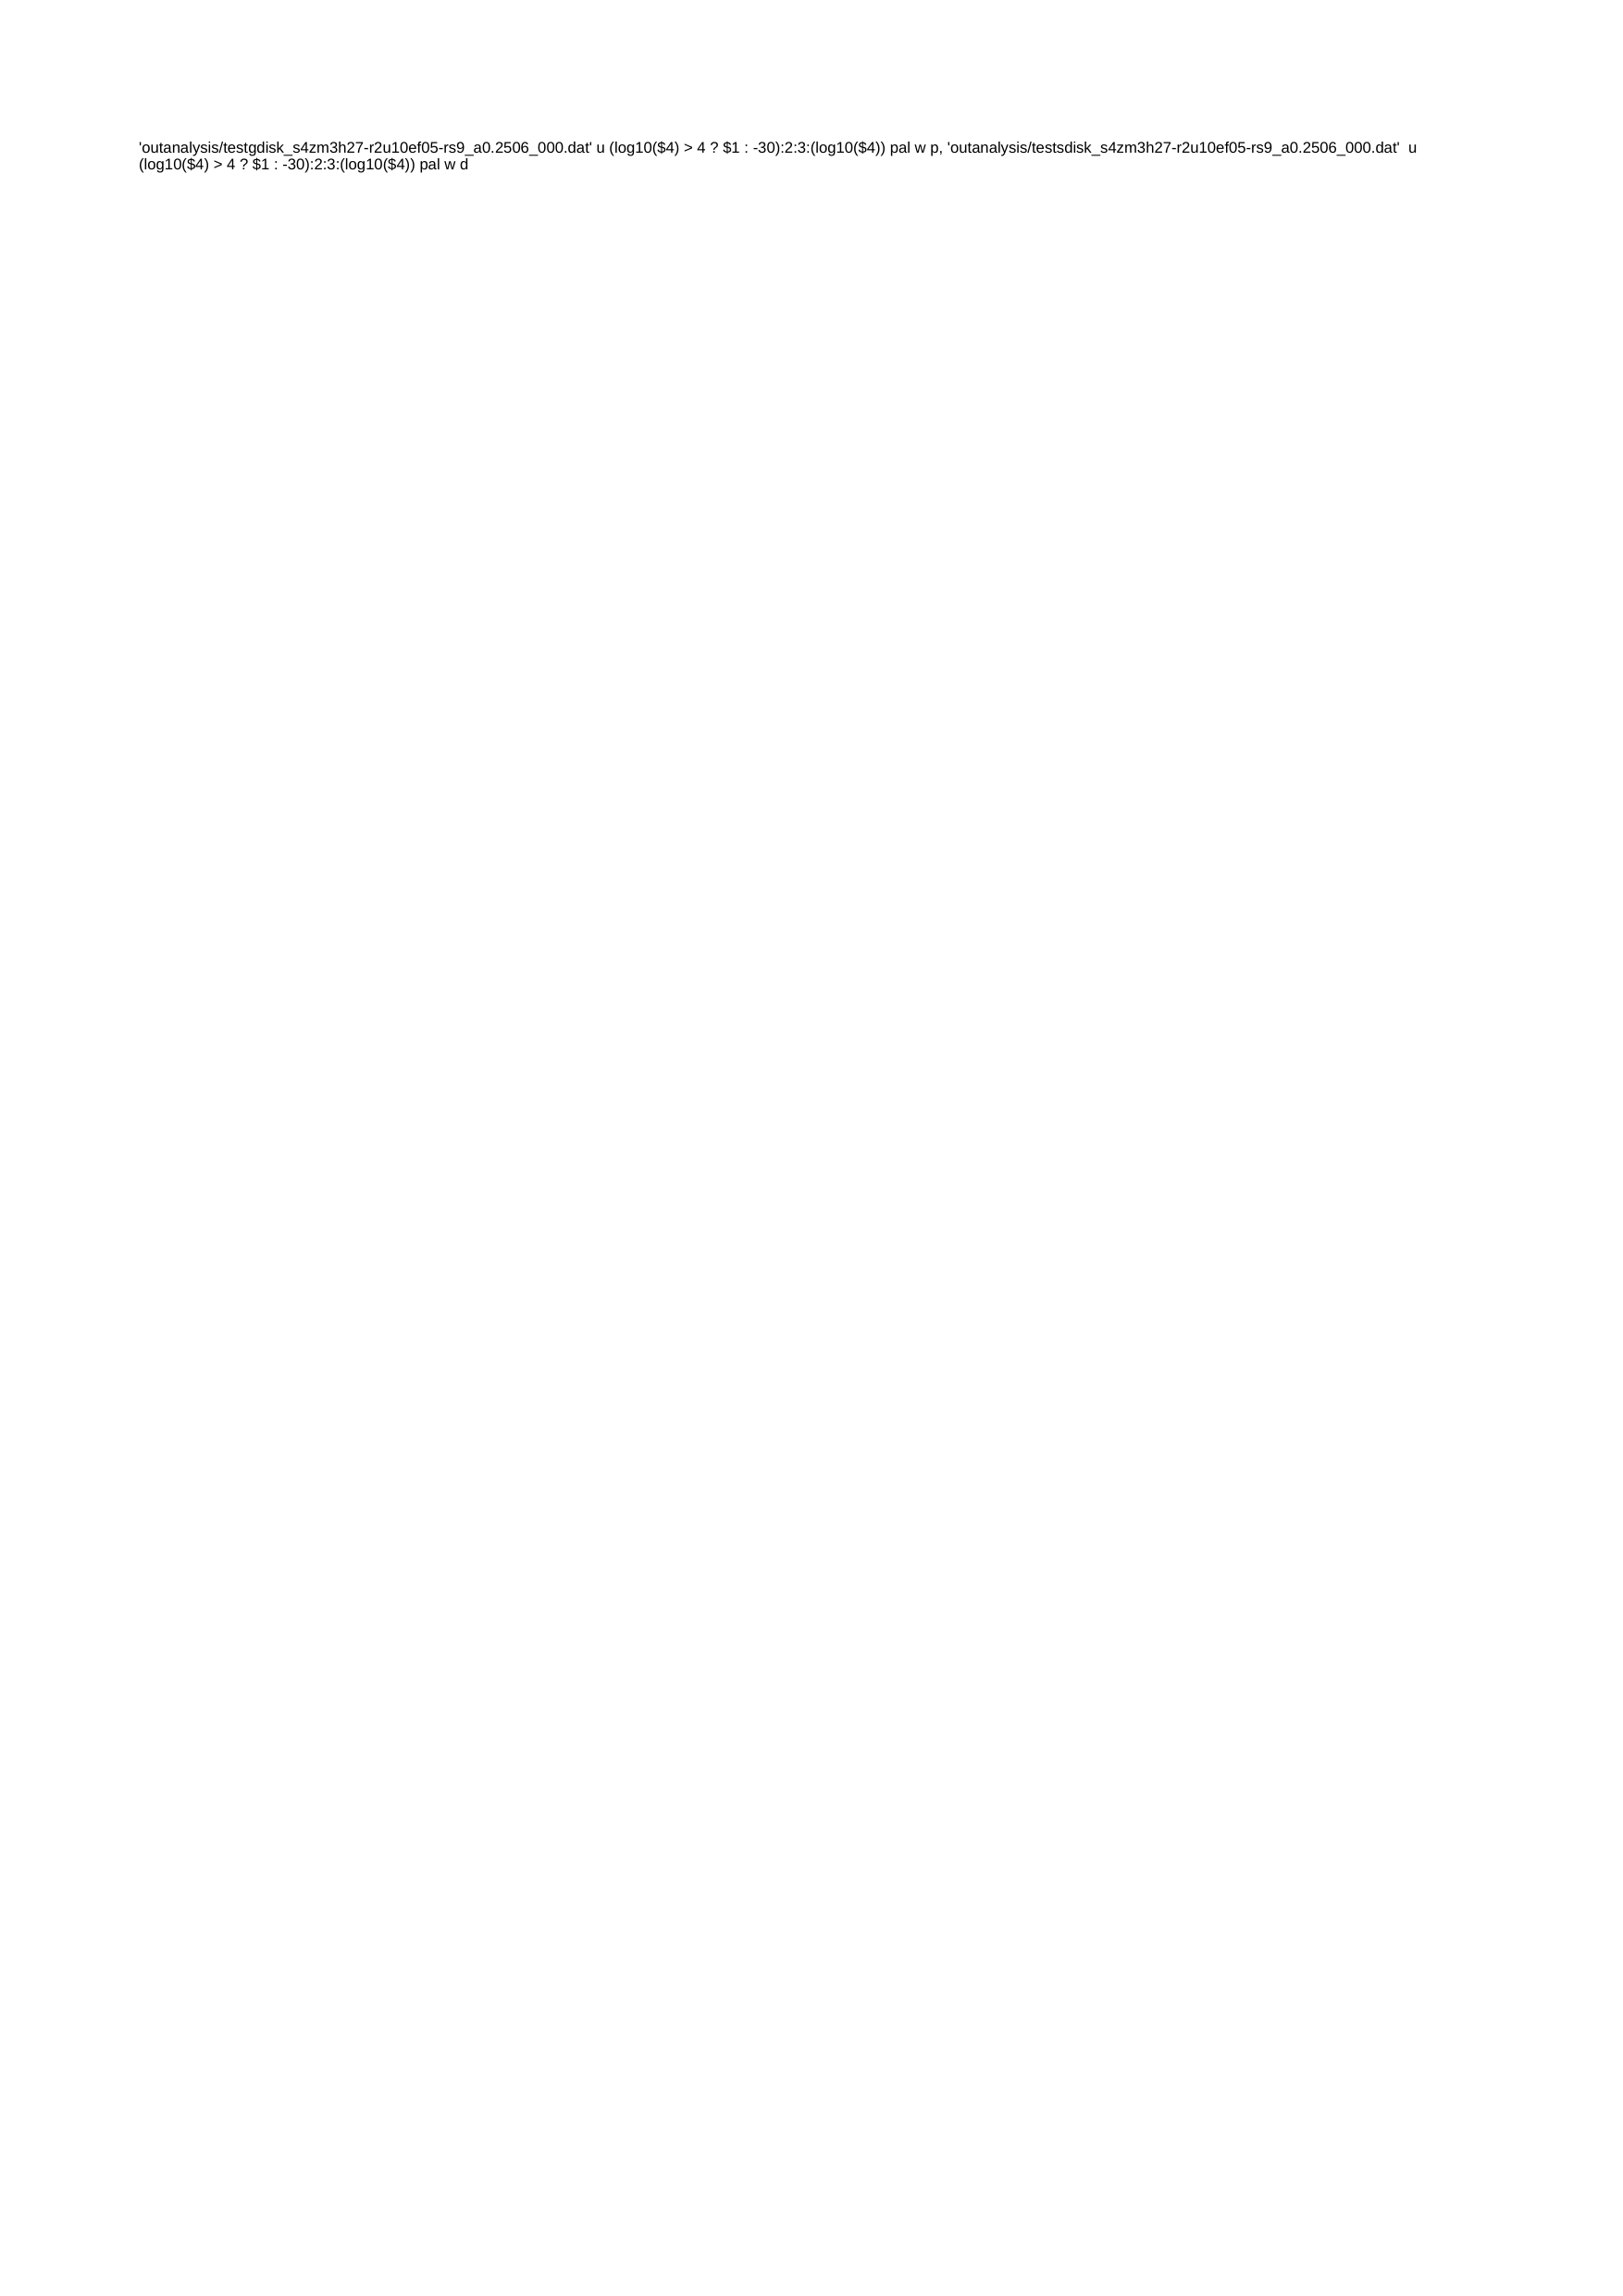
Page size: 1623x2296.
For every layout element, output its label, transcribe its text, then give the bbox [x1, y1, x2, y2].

text 'outanalysis/testgdisk_s4zm3h27-r2u10ef05-rs9_a0.2506_000.dat' u (log10($4) > 4 ? $1 : -30):2:3:(log10($4)) pal w p, 'outanalysis/testsdisk_s4zm3h27-r2u10ef05-rs9_a0.2506_000.dat' u (log10($4) > 4 ? $1 : -30):2:3:(log10($4)) pal w d [139, 139, 1484, 173]
